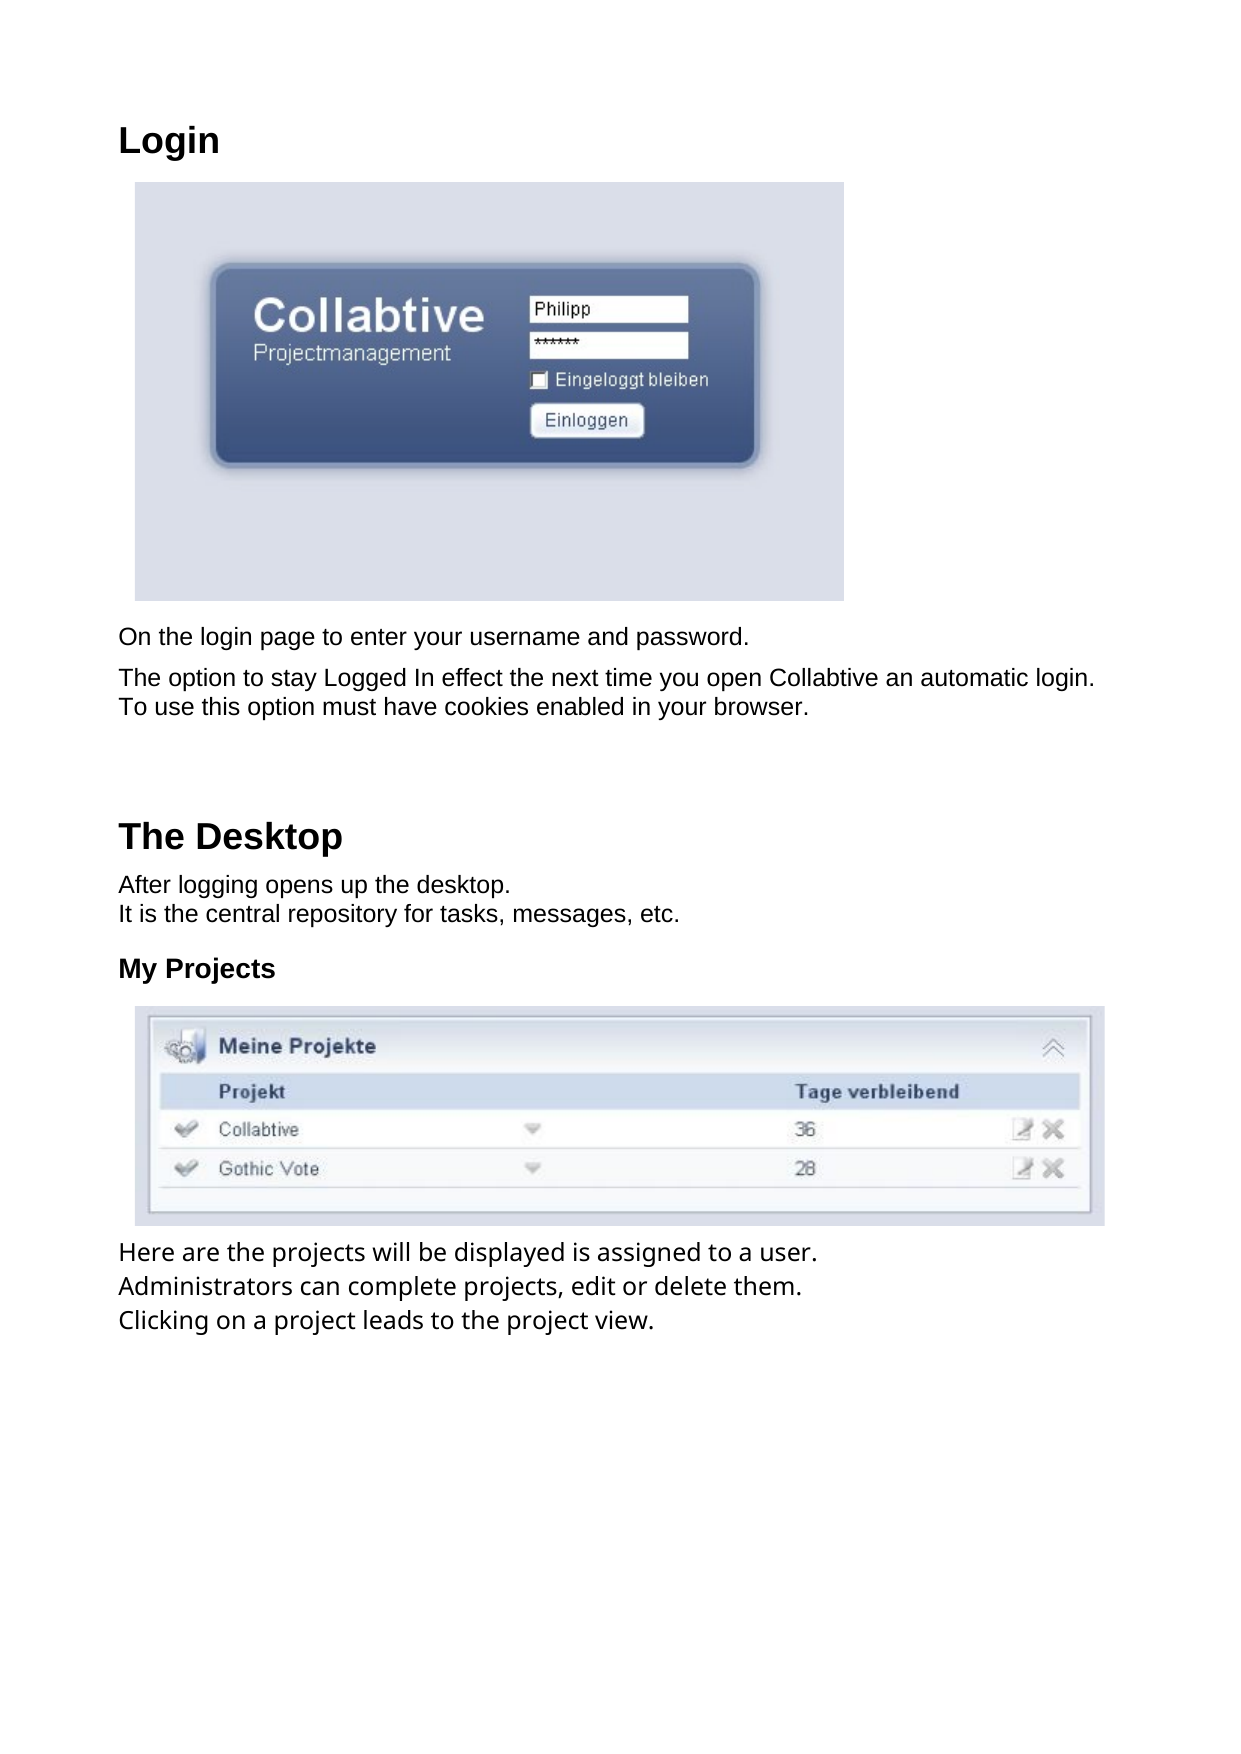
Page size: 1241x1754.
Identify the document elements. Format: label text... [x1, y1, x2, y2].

text Clicking on a project leads to the project view. [655, 1303, 1122, 1337]
text Here are the projects will be displayed is assigned to a user. Administrators can complete projects, edit or delete them. [118, 997, 1122, 1303]
subtitle Login [229, 118, 1122, 161]
picture [134, 182, 844, 601]
subtitle My Projects [283, 952, 1122, 985]
subtitle The Desktop [352, 814, 1122, 857]
text After logging opens up the desktop. It is the central repository for tasks, messages, etc. [118, 870, 1122, 927]
text On the login page to enter your username and password. [757, 622, 1122, 651]
text The option to stay Logged In effect the next time you open Collabtive an automatic login. To use this option must have cookies enabled in your browser. [118, 663, 1122, 721]
picture [134, 1006, 1105, 1226]
